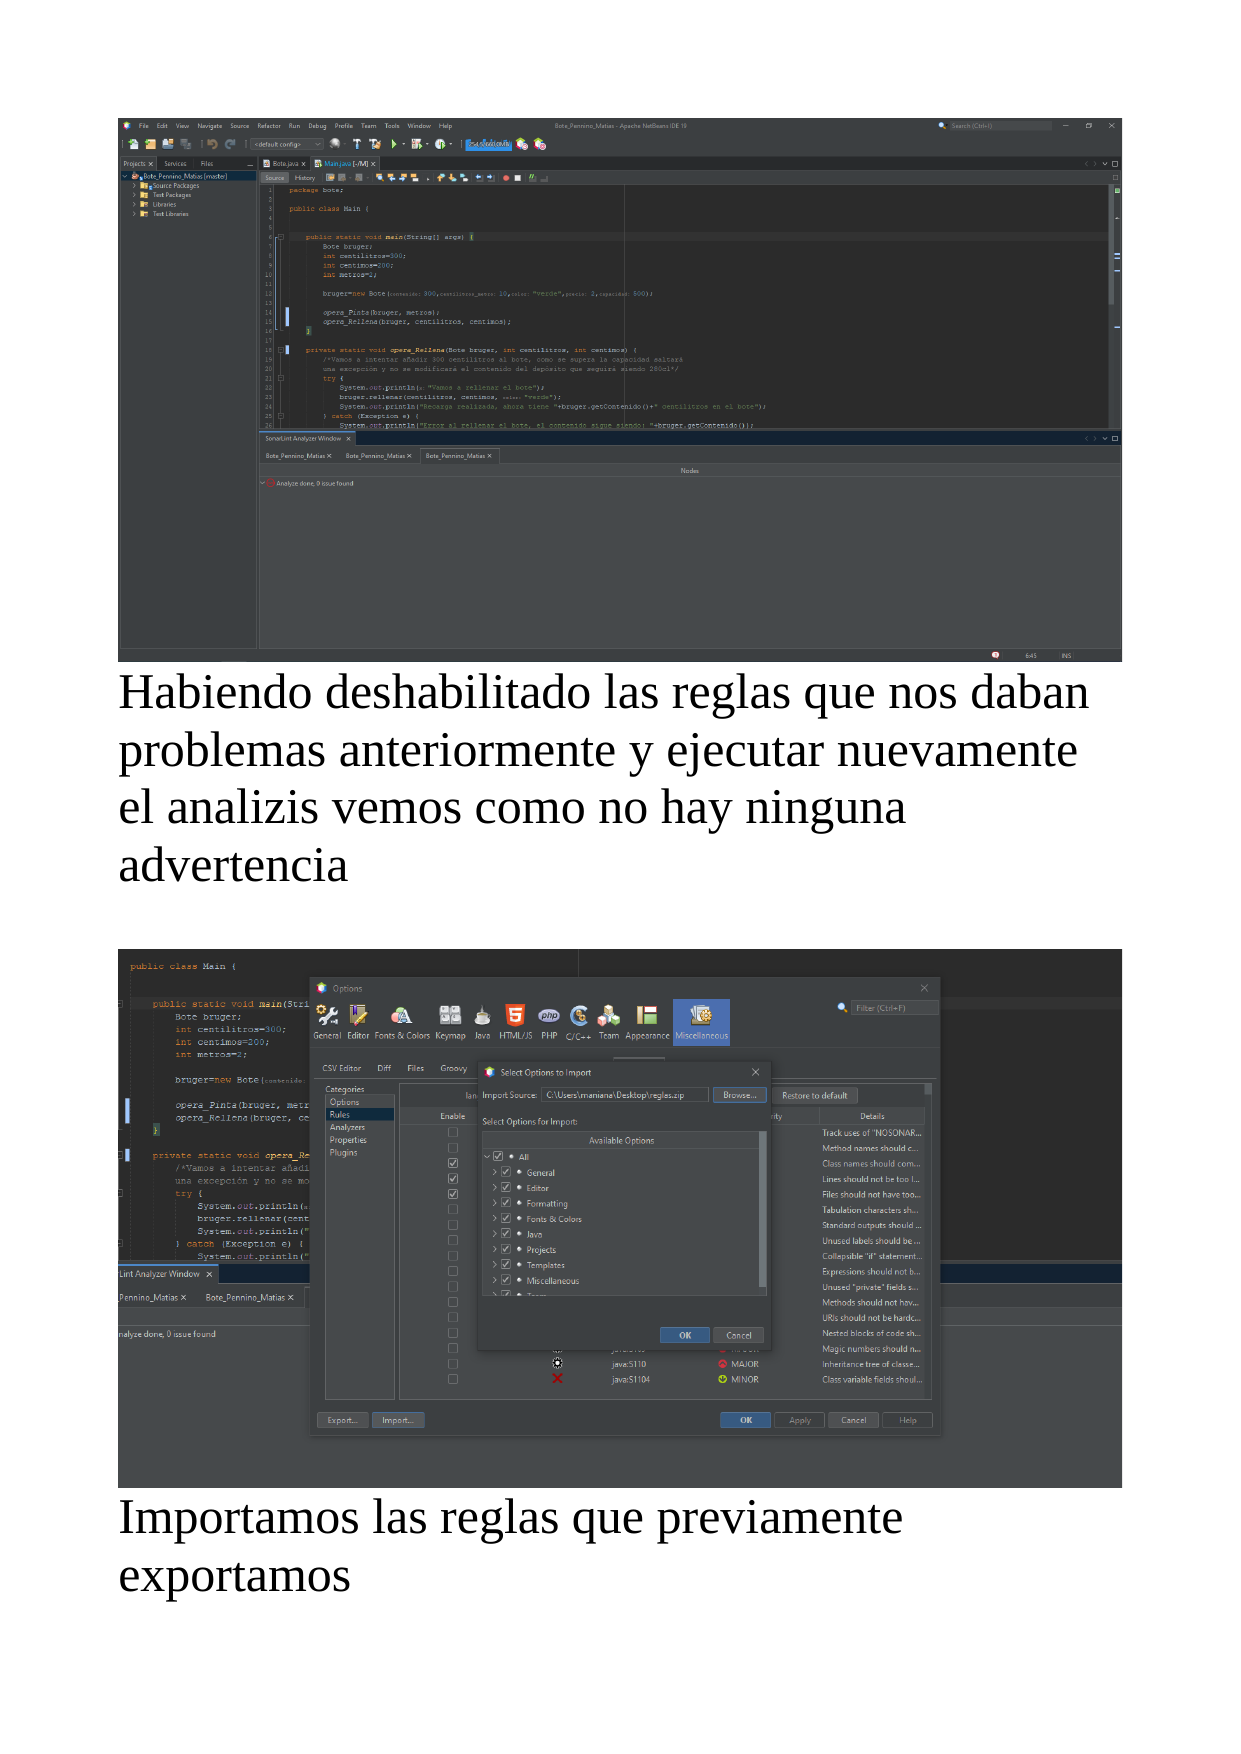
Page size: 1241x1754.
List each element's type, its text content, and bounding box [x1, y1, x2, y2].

picture [118, 118, 1123, 662]
text Habiendo deshabilitado las reglas que nos daban problemas anteriormente y ejecutar nuevamente el analizis vemos como no hay ninguna advertencia [118, 662, 1122, 892]
picture [118, 949, 1123, 1488]
text Importamos las reglas que previamente exportamos [118, 1488, 1122, 1602]
